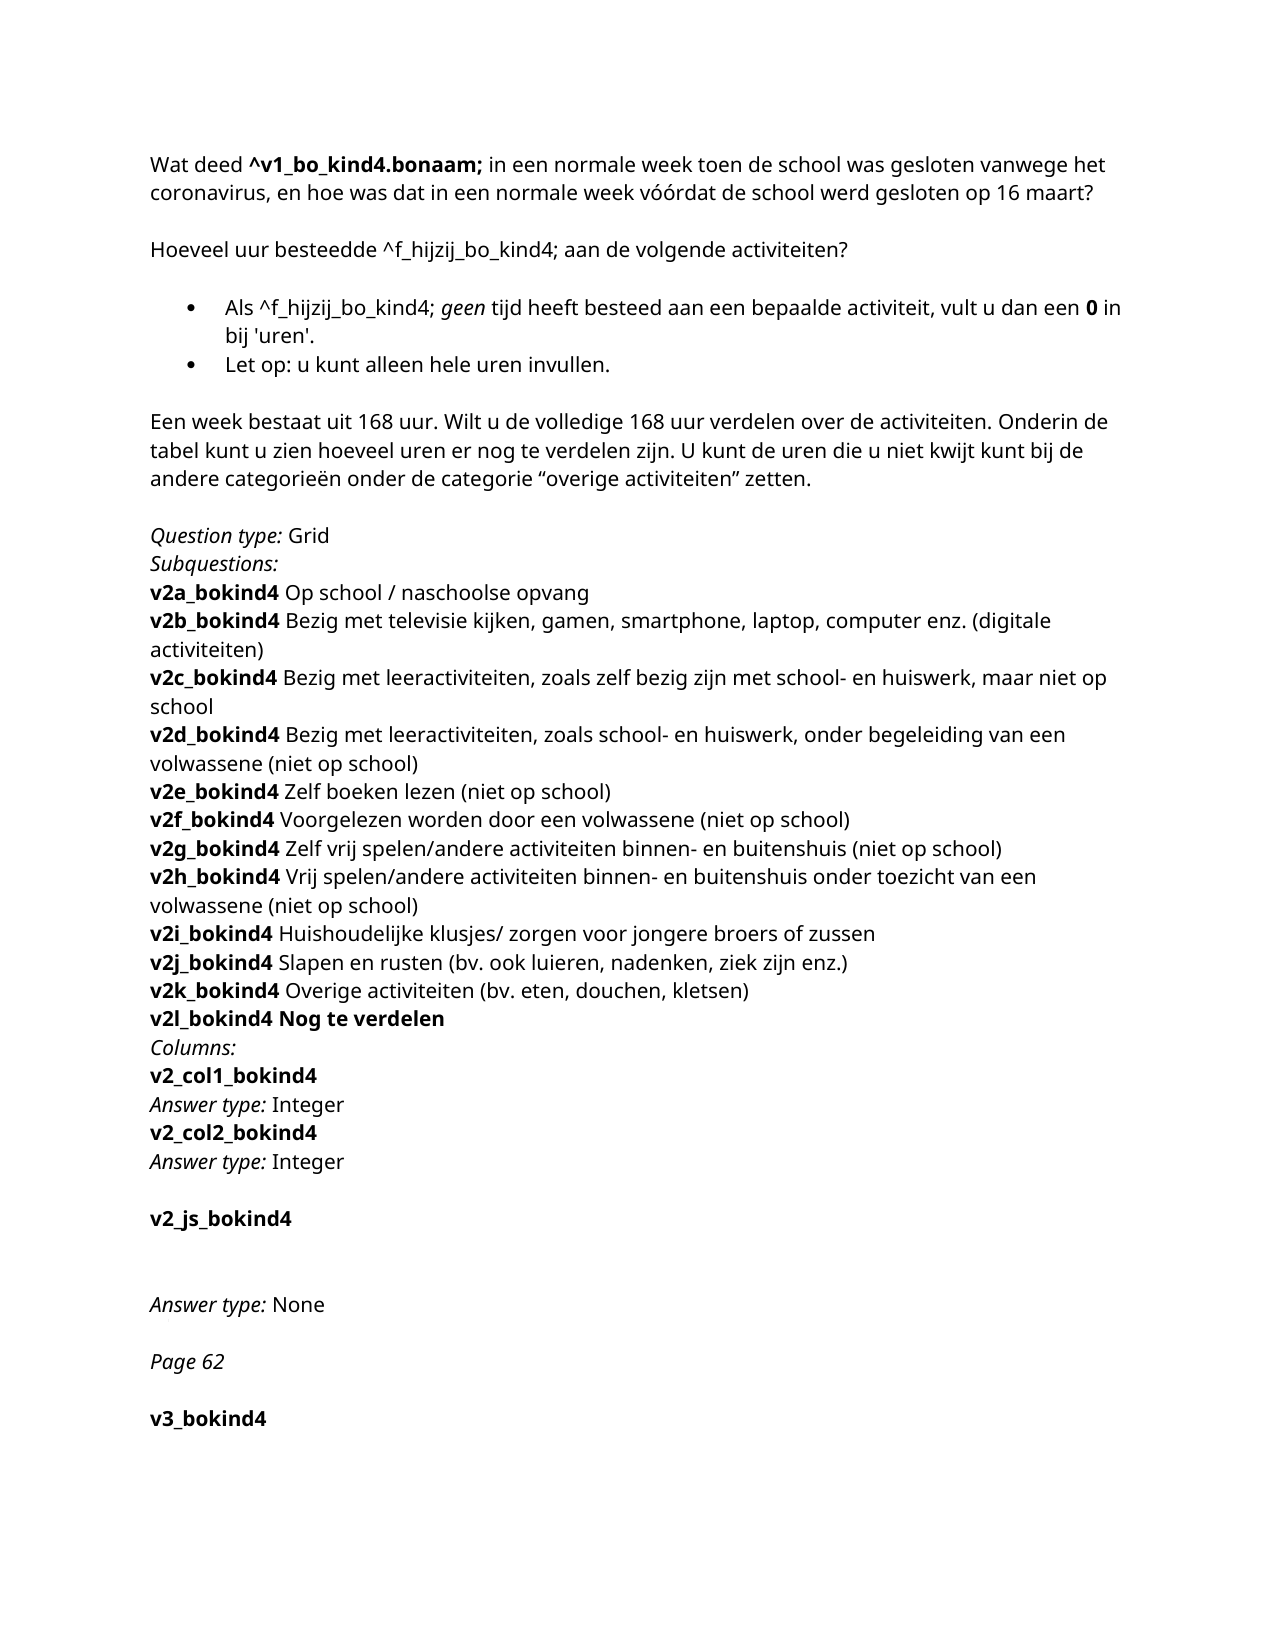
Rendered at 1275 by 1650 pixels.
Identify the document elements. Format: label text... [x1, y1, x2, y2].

text Columns: v2_col1_bokind4 [150, 1033, 1125, 1090]
subtitle v3_bokind4 [150, 1404, 1125, 1433]
list Let op: u kunt alleen hele uren invullen. [187, 350, 1125, 378]
text Question type: Grid [150, 521, 1125, 549]
text Answer type: Integer [150, 1090, 1125, 1118]
text Subquestions: v2a_bokind4 Op school / naschoolse opvang v2b_bokind4 Bezig met televisie kijken, gamen, smartphone, laptop, computer enz. (digitale activiteiten) v2c_bokind4 Bezig met leeractiviteiten, zoals zelf bezig zijn met school- en huiswerk, maar niet op school v2d_bokind4 Bezig met leeractiviteiten, zoals school- en huiswerk, onder begeleiding van een volwassene (niet op school) v2e_bokind4 Zelf boeken lezen (niet op school) v2f_bokind4 Voorgelezen worden door een volwassene (niet op school) v2g_bokind4 Zelf vrij spelen/andere activiteiten binnen- en buitenshuis (niet op school) v2h_bokind4 Vrij spelen/andere activiteiten binnen- en buitenshuis onder toezicht van een volwassene (niet op school) v2i_bokind4 Huishoudelijke klusjes/ zorgen voor jongere broers of zussen v2j_bokind4 Slapen en rusten (bv. ook luieren, nadenken, ziek zijn enz.) v2k_bokind4 Overige activiteiten (bv. eten, douchen, kletsen) v2l_bokind4 Nog te verdelen [150, 549, 1125, 1033]
text Answer type: Integer [150, 1147, 1125, 1175]
text Answer type: None [150, 1290, 1125, 1319]
text Wat deed ^v1_bo_kind4.bonaam; in een normale week toen de school was gesloten vanwege het coronavirus, en hoe was dat in een normale week vóórdat de school werd gesloten op 16 maart? Hoeveel uur besteedde ^f_hijzij_bo_kind4; aan de volgende activiteiten? [150, 150, 1125, 264]
text Page 62 [150, 1347, 1125, 1375]
list Als ^f_hijzij_bo_kind4; geen tijd heeft besteed aan een bepaalde activiteit, vult u dan een 0 in bij 'uren'. [187, 293, 1125, 350]
subtitle v2_js_bokind4 [150, 1204, 1125, 1233]
text v2_col2_bokind4 [150, 1118, 1125, 1147]
text Een week bestaat uit 168 uur. Wilt u de volledige 168 uur verdelen over de activiteiten. Onderin de tabel kunt u zien hoeveel uren er nog te verdelen zijn. U kunt de uren die u niet kwijt kunt bij de andere categorieën onder de categorie “overige activiteiten” zetten. [150, 407, 1125, 493]
